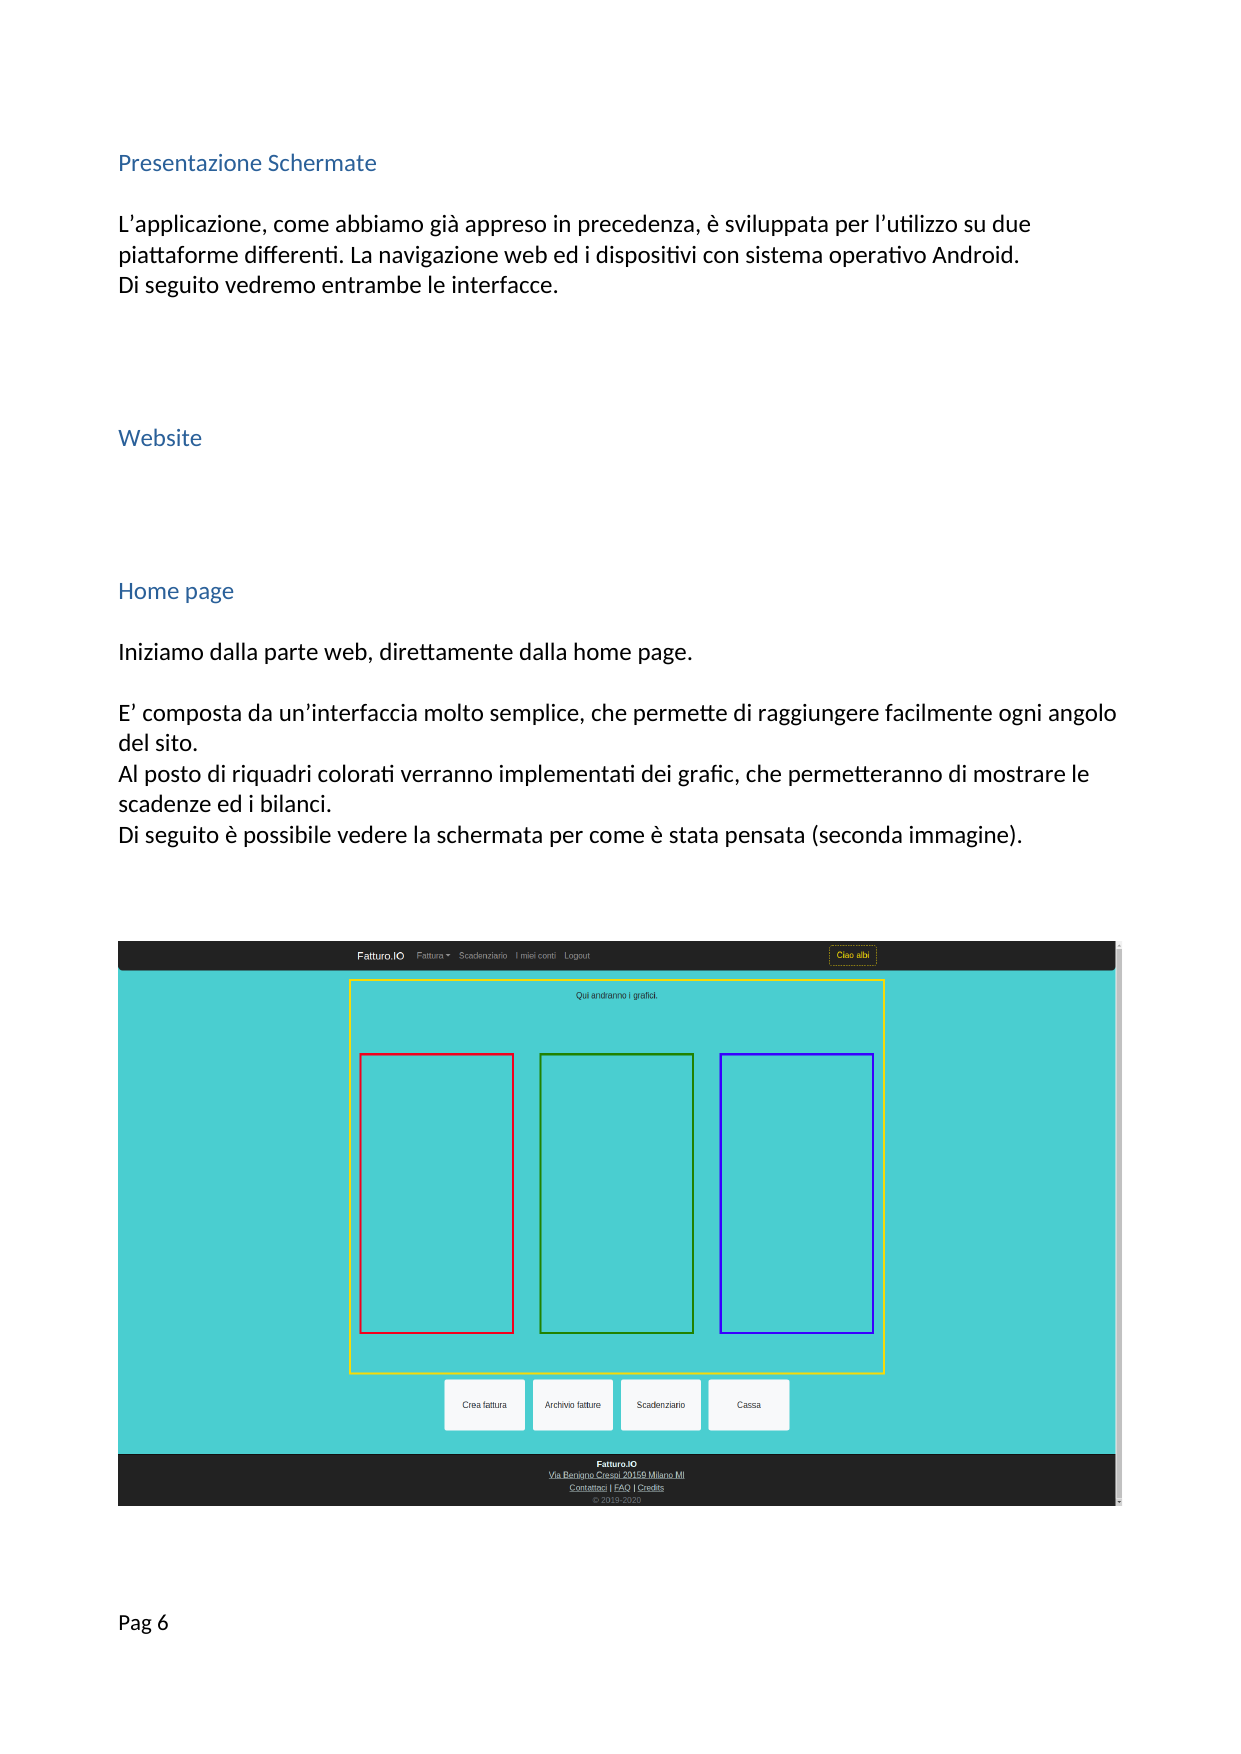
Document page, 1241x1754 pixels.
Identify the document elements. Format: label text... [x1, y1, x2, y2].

text E’ composta da un’interfaccia molto semplice, che permette di raggiungere facilmente ogni angolo del sito. [118, 697, 1122, 758]
text Iniziamo dalla parte web, direttamente dalla home page. [118, 636, 1122, 666]
text Website [118, 422, 1122, 453]
text Presentazione Schermate [118, 148, 1122, 178]
text L’applicazione, come abbiamo già appreso in precedenza, è sviluppata per l’utilizzo su due piattaforme differenti. La navigazione web ed i dispositivi con sistema operativo Android. [118, 209, 1122, 270]
text Al posto di riquadri colorati verranno implementati dei grafic, che permetteranno di mostrare le scadenze ed i bilanci. [118, 758, 1122, 819]
text Home page [118, 575, 1122, 605]
text Di seguito è possibile vedere la schermata per come è stata pensata (seconda immagine). [118, 819, 1122, 849]
picture [118, 941, 1123, 1506]
text Di seguito vedremo entrambe le interfacce. [118, 270, 1122, 300]
